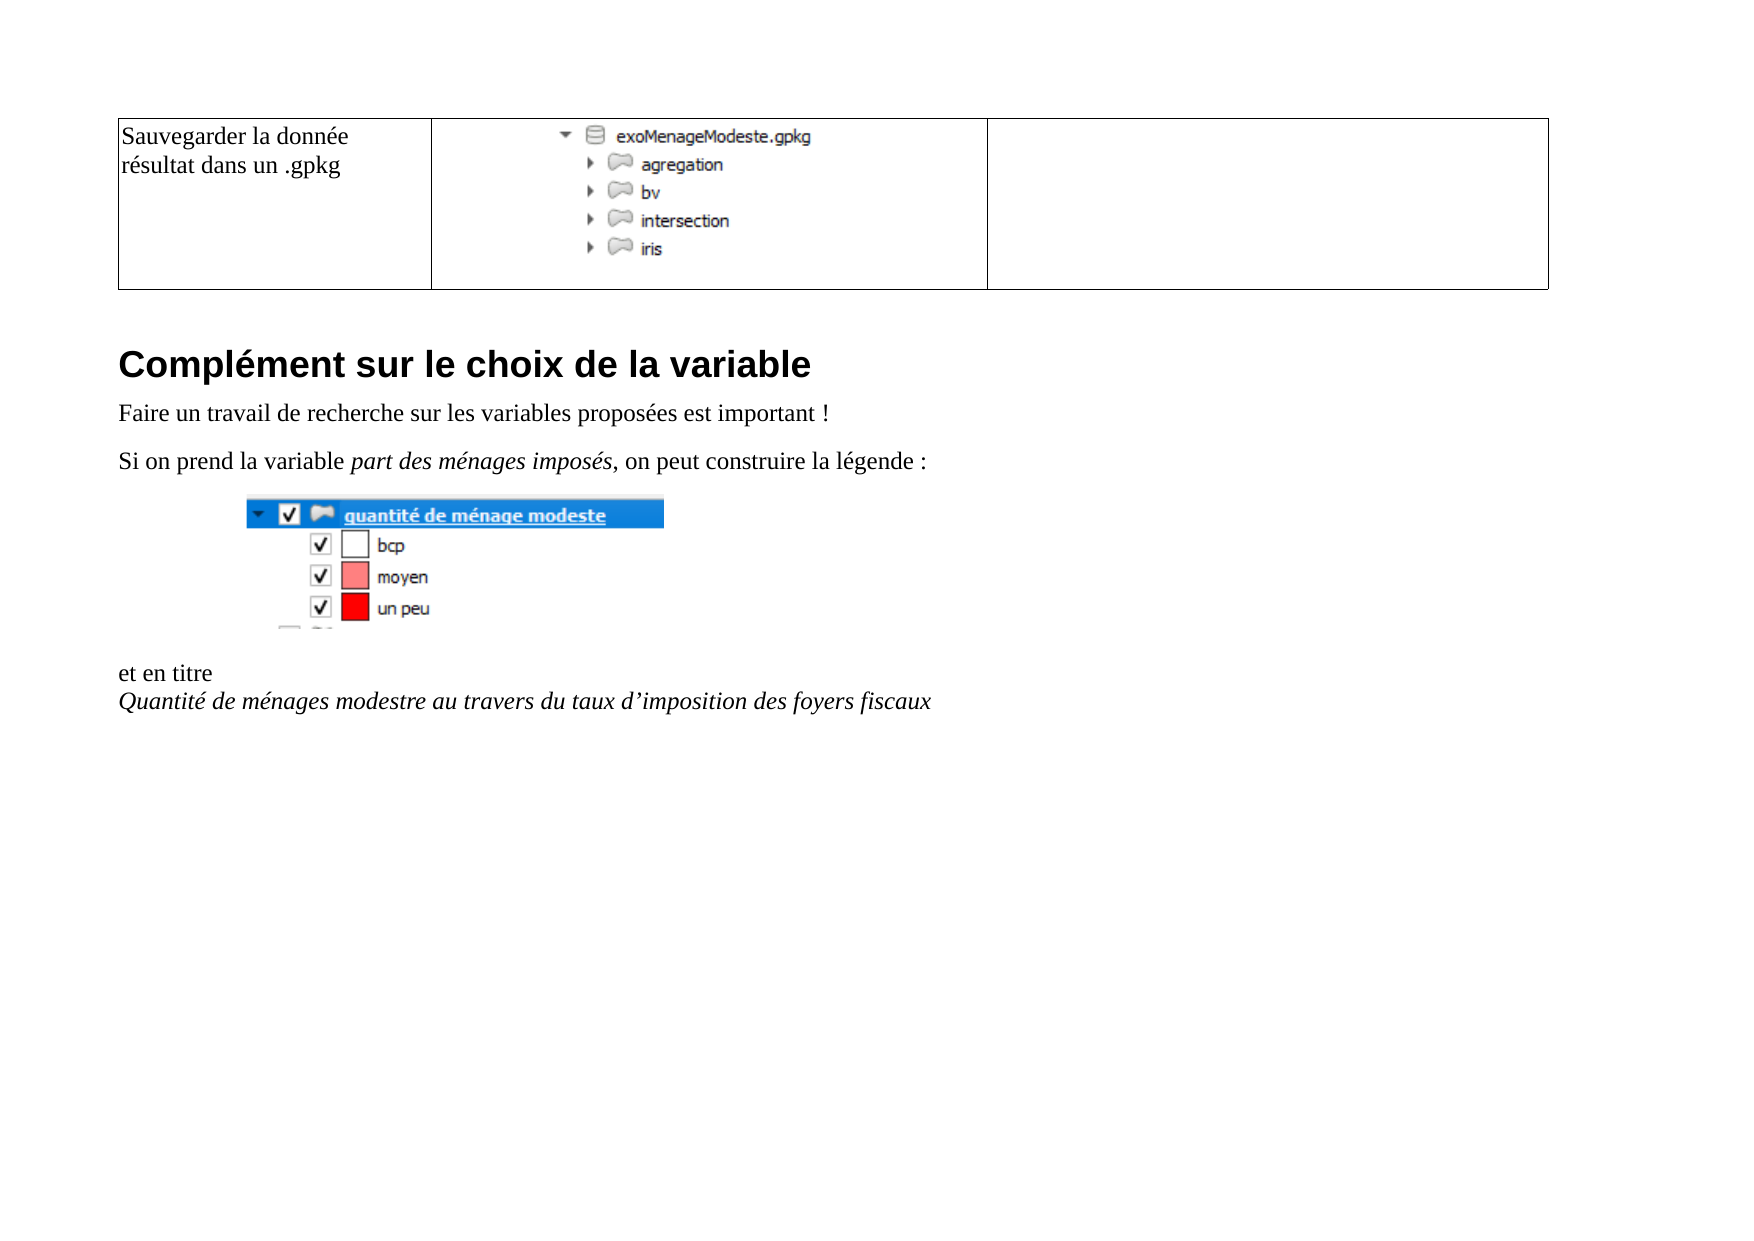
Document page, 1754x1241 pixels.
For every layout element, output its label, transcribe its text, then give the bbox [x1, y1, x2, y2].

text Quantité de ménages modestre au travers du taux d’imposition des foyers fiscaux [118, 686, 1636, 715]
table_cell [988, 119, 1548, 289]
picture [246, 494, 664, 629]
text et en titre [118, 658, 1636, 686]
text Faire un travail de recherche sur les variables proposées est important ! [118, 398, 1636, 427]
table_cell Sauvegarder la donnée résultat dans un .gpkg [119, 119, 431, 289]
text Si on prend la variable part des ménages imposés, on peut construire la légende : [118, 446, 1636, 474]
picture [544, 121, 873, 257]
subtitle Complément sur le choix de la variable [118, 343, 1636, 386]
table_cell [432, 119, 987, 289]
